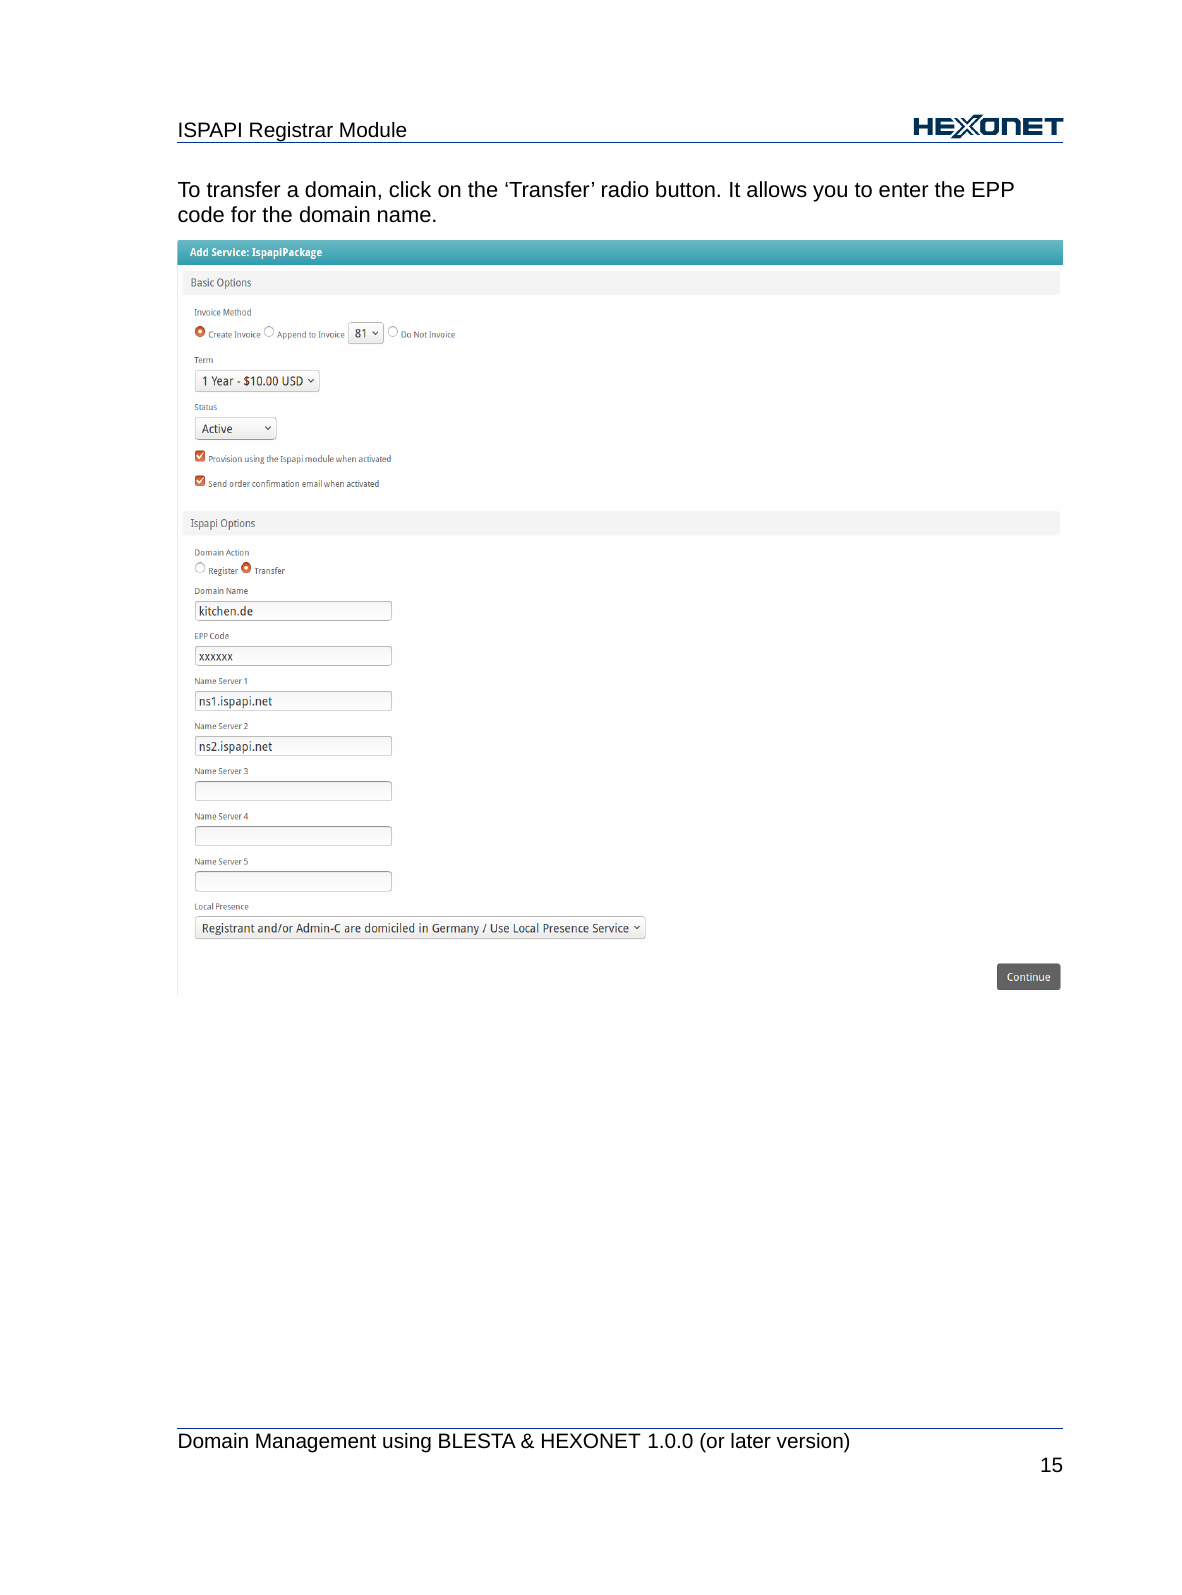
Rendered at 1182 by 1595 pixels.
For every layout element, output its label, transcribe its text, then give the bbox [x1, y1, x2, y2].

picture [912, 113, 1065, 140]
picture [177, 240, 1063, 996]
text To transfer a domain, click on the ‘Transfer’ radio button. It allows you to enter the EPP code for the domain name. [177, 177, 1063, 227]
